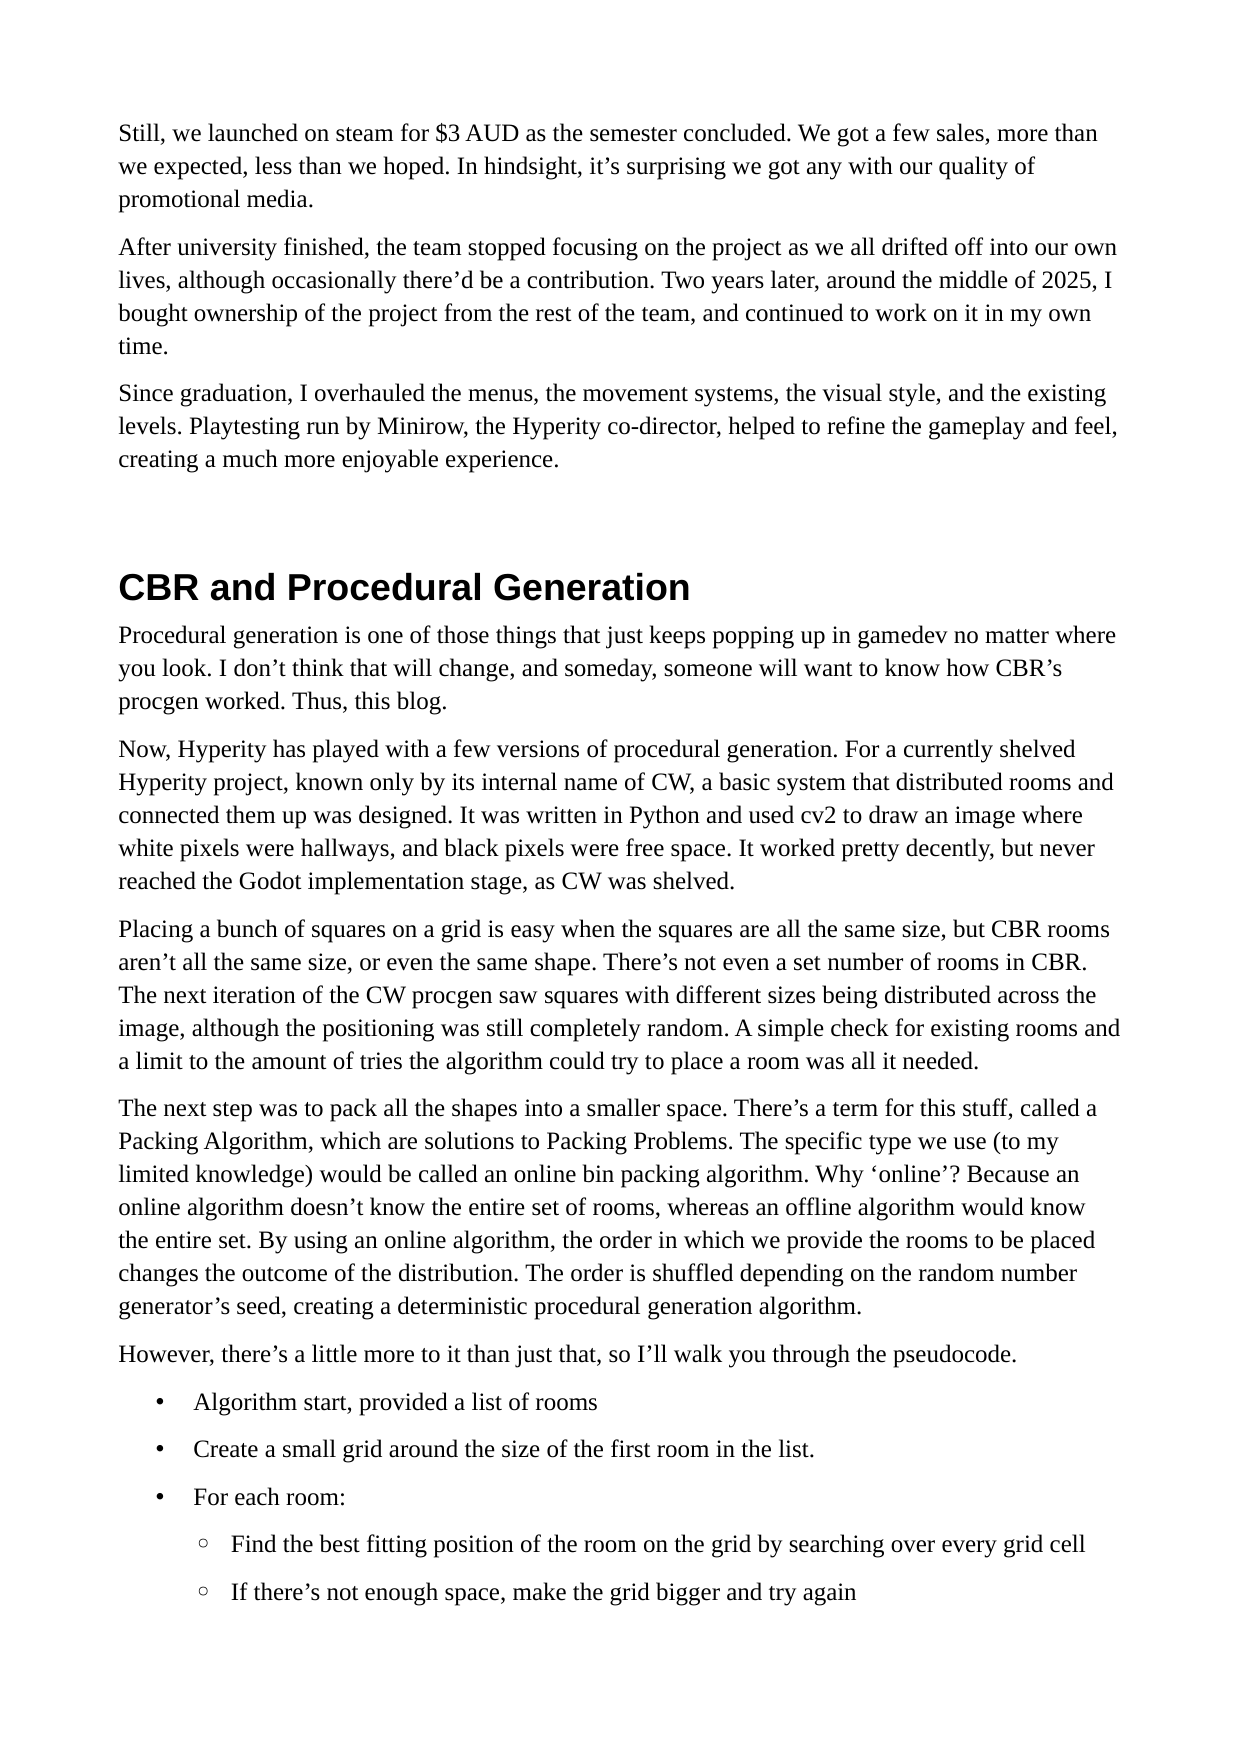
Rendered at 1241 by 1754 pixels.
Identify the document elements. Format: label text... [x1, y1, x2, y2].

list If there’s not enough space, make the grid bigger and try again [193, 1577, 1122, 1606]
text Procedural generation is one of those things that just keeps popping up in gamedev no matter where you look. I don’t think that will change, and someday, someone will want to know how CBR’s procgen worked. Thus, this blog. [118, 620, 1122, 715]
text After university finished, the team stopped focusing on the project as we all drifted off into our own lives, although occasionally there’d be a contribution. Two years later, around the middle of 2025, I bought ownership of the project from the rest of the team, and continued to work on it in my own time. [118, 232, 1122, 359]
text Now, Hyperity has played with a few versions of procedural generation. For a currently shelved Hyperity project, known only by its internal name of CW, a basic system that distributed rooms and connected them up was designed. It was written in Python and used cv2 to draw an image where white pixels were hallways, and black pixels were free space. It worked pretty decently, but never reached the Godot implementation stage, as CW was shelved. [118, 734, 1122, 895]
text However, there’s a little more to it than just that, so I’ll walk you through the pseudocode. [118, 1339, 1122, 1368]
list For each room: [156, 1482, 1122, 1511]
list Find the best fitting position of the room on the grid by searching over every grid cell [193, 1529, 1122, 1558]
subtitle CBR and Procedural Generation [118, 565, 1122, 608]
text Placing a bunch of squares on a grid is easy when the squares are all the same size, but CBR rooms aren’t all the same size, or even the same shape. There’s not even a set number of rooms in CBR. The next iteration of the CW procgen saw squares with different sizes being distributed across the image, although the positioning was still completely random. A simple check for existing rooms and a limit to the amount of tries the algorithm could try to place a room was all it needed. [118, 914, 1122, 1074]
list Algorithm start, provided a list of rooms [156, 1387, 1122, 1415]
list Create a small grid around the size of the first room in the list. [156, 1434, 1122, 1463]
text The next step was to pack all the shapes into a smaller space. There’s a term for this stuff, called a Packing Algorithm, which are solutions to Packing Problems. The specific type we use (to my limited knowledge) would be called an online bin packing algorithm. Why ‘online’? Because an online algorithm doesn’t know the entire set of rooms, whereas an offline algorithm would know the entire set. By using an online algorithm, the order in which we provide the rooms to be placed changes the outcome of the distribution. The order is shuffled depending on the random number generator’s seed, creating a deterministic procedural generation algorithm. [118, 1093, 1122, 1320]
text Since graduation, I overhauled the menus, the movement systems, the visual style, and the existing levels. Playtesting run by Minirow, the Hyperity co-director, helped to refine the gameplay and feel, creating a much more enjoyable experience. [118, 378, 1122, 473]
text Still, we launched on steam for $3 AUD as the semester concluded. We got a few sales, more than we expected, less than we hoped. In hindsight, it’s surprising we got any with our quality of promotional media. [118, 118, 1122, 213]
